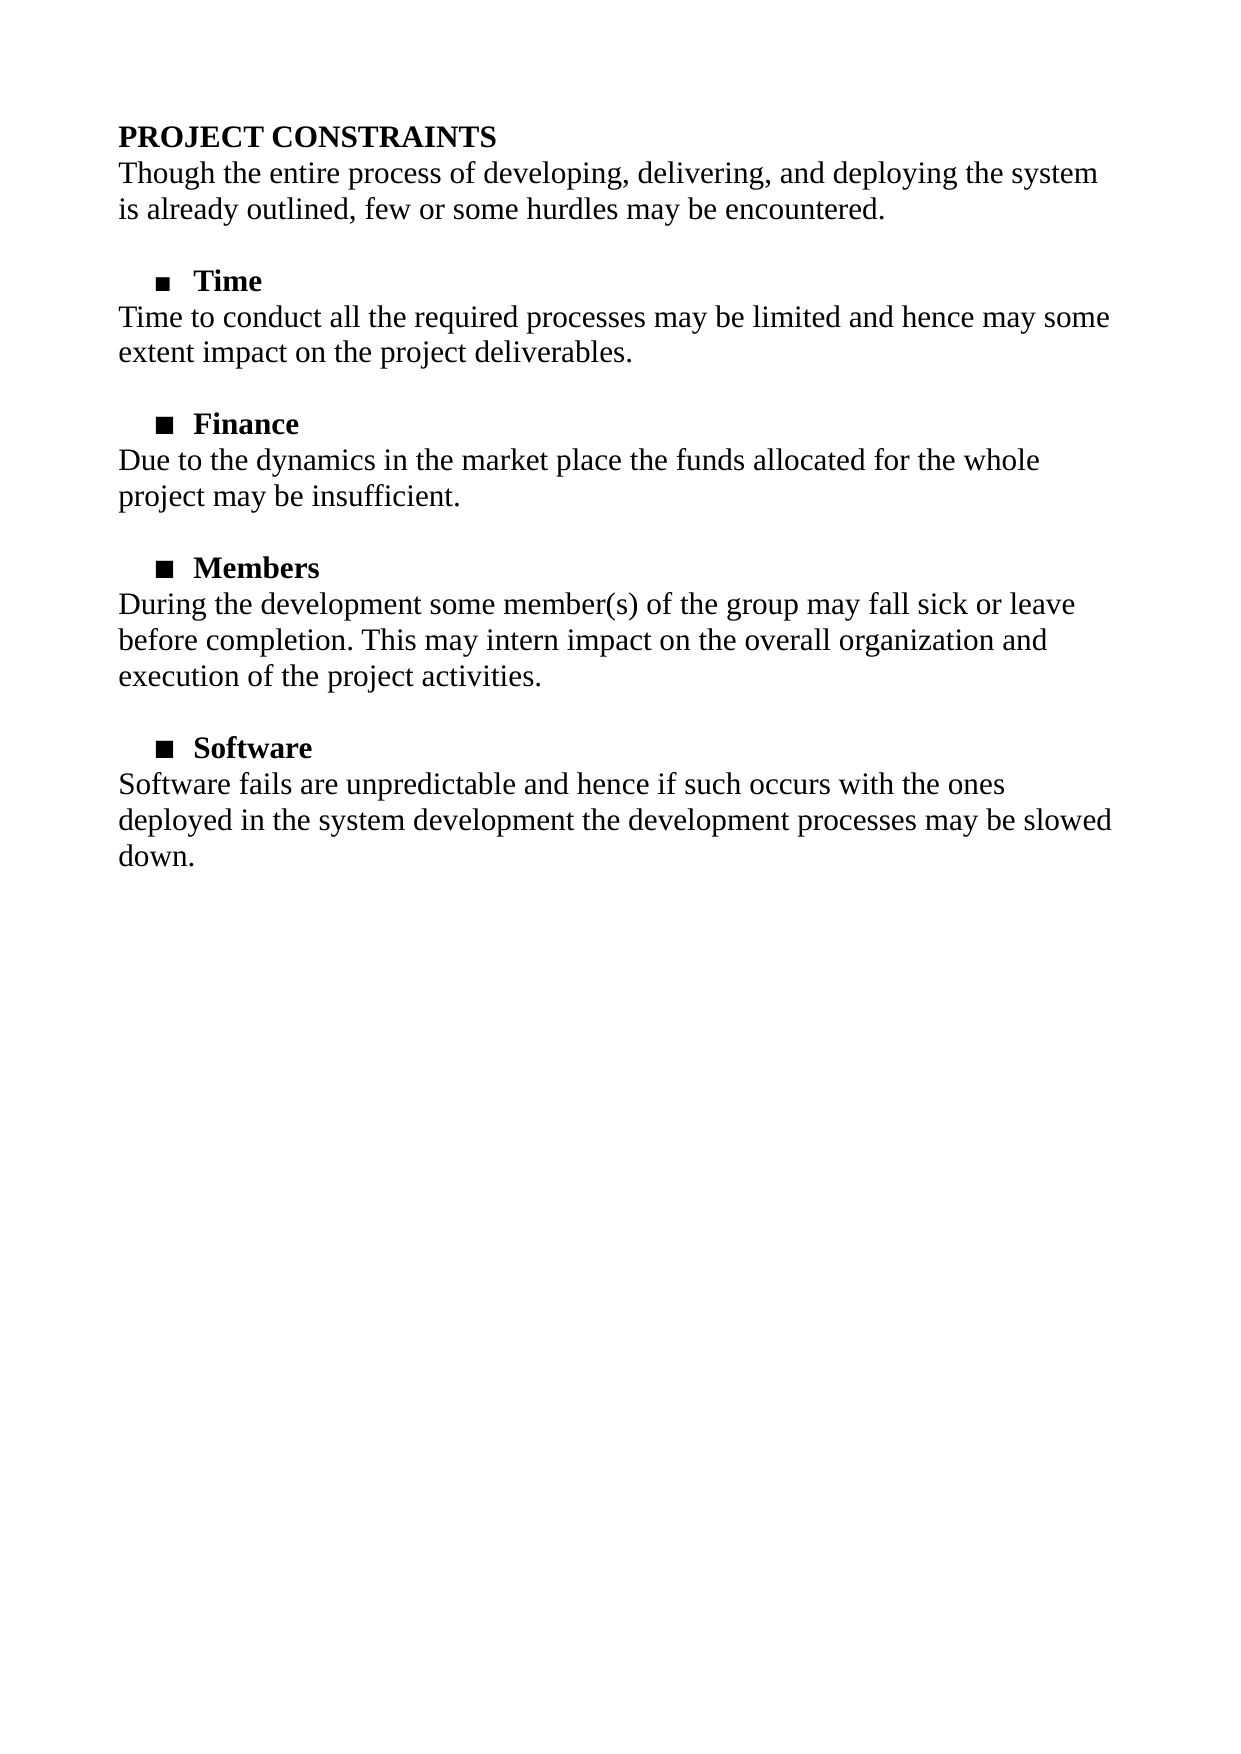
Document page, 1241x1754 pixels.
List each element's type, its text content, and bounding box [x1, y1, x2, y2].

list Members [156, 549, 1122, 585]
text Software fails are unpredictable and hence if such occurs with the ones deployed in the system development the development processes may be slowed down. [118, 765, 1122, 873]
list Time [156, 262, 1122, 298]
list Finance [156, 406, 1122, 442]
text During the development some member(s) of the group may fall sick or leave before completion. This may intern impact on the overall organization and execution of the project activities. [118, 585, 1122, 693]
text Though the entire process of developing, delivering, and deploying the system is already outlined, few or some hurdles may be encountered. [118, 154, 1122, 226]
text Due to the dynamics in the market place the funds allocated for the whole project may be insufficient. [118, 442, 1122, 513]
list Software [156, 729, 1122, 765]
text PROJECT CONSTRAINTS [118, 118, 1122, 154]
text Time to conduct all the required processes may be limited and hence may some extent impact on the project deliverables. [118, 298, 1122, 370]
